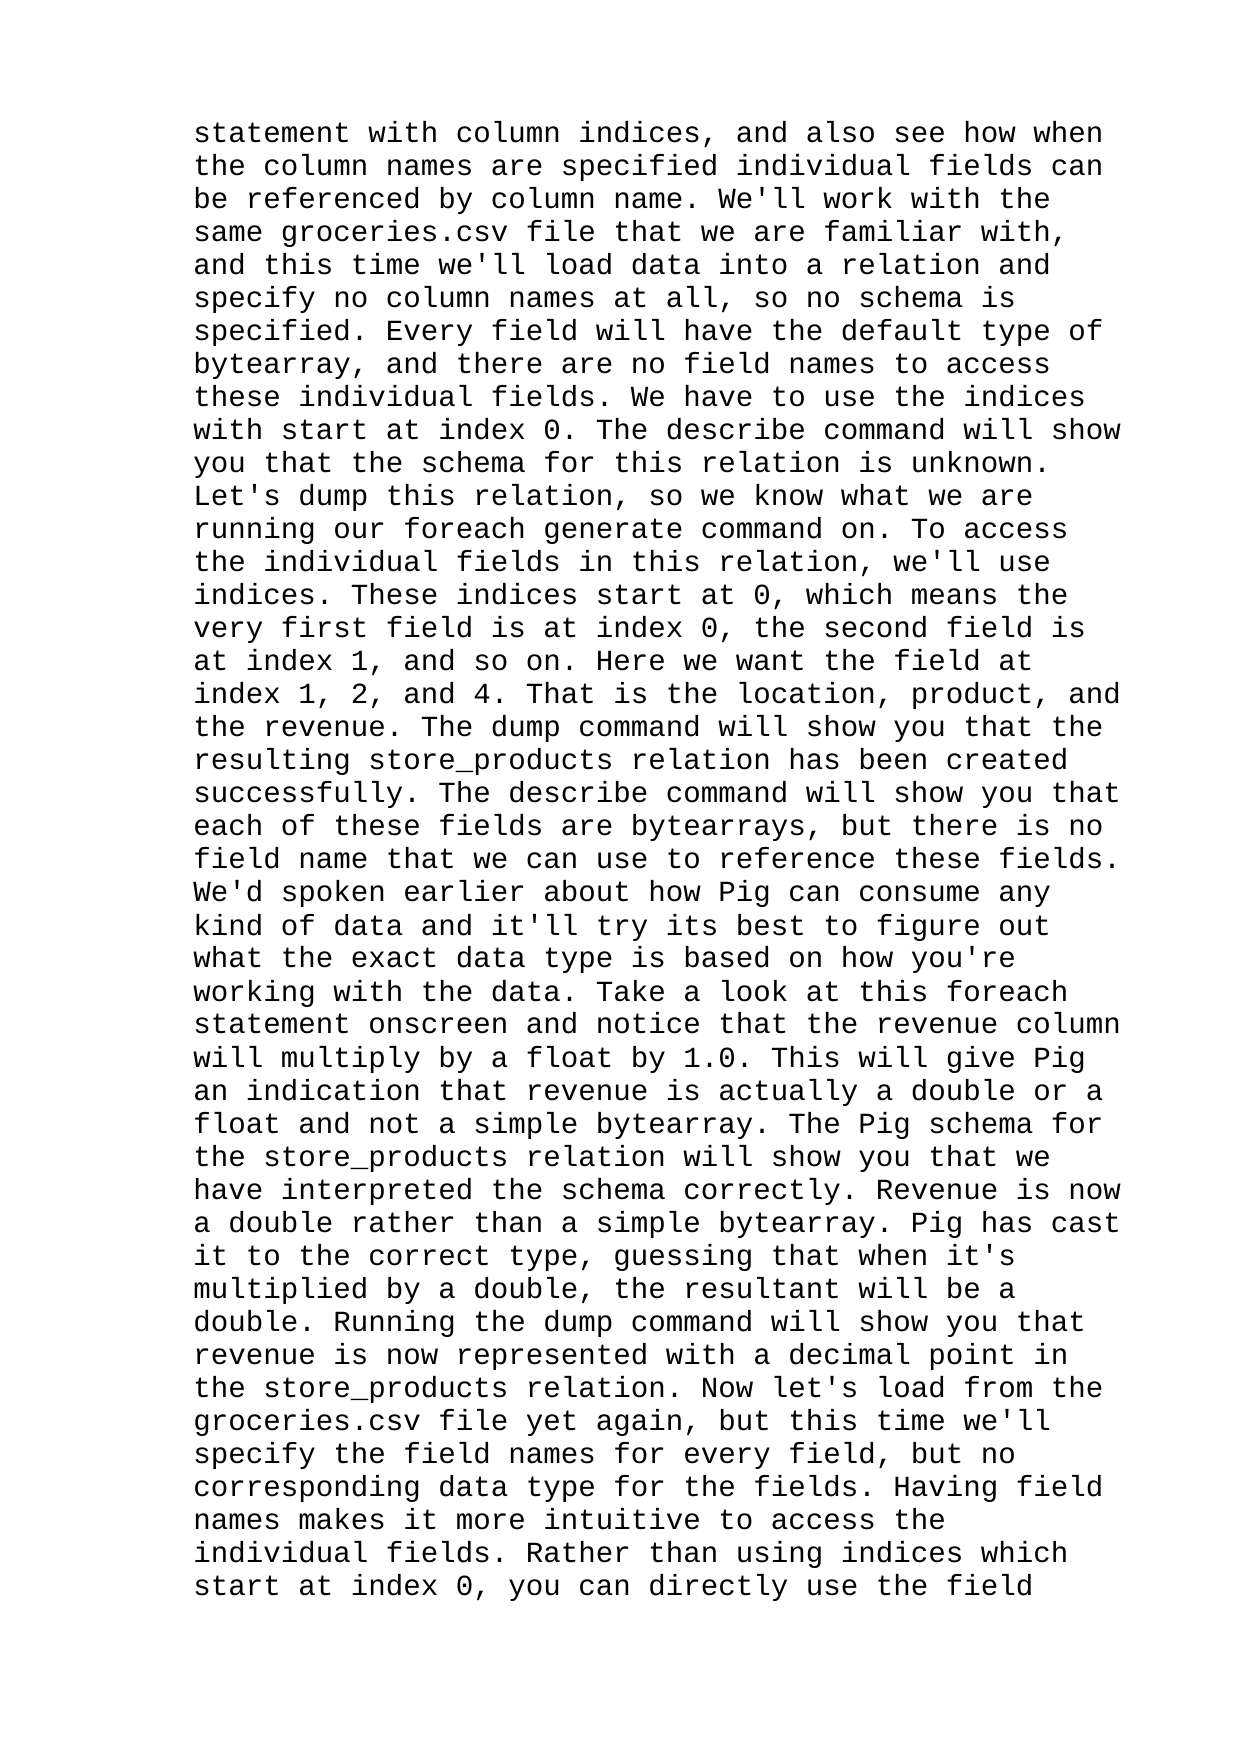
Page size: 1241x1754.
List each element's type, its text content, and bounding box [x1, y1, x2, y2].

list statement with column indices, and also see how when the column names are specified individual fields can be referenced by column name. We'll work with the same groceries.csv file that we are familiar with, and this time we'll load data into a relation and specify no column names at all, so no schema is specified. Every field will have the default type of bytearray, and there are no field names to access these individual fields. We have to use the indices with start at index 0. The describe command will show you that the schema for this relation is unknown. Let's dump this relation, so we know what we are running our foreach generate command on. To access the individual fields in this relation, we'll use indices. These indices start at 0, which means the very first field is at index 0, the second field is at index 1, and so on. Here we want the field at index 1, 2, and 4. That is the location, product, and the revenue. The dump command will show you that the resulting store_products relation has been created successfully. The describe command will show you that each of these fields are bytearrays, but there is no field name that we can use to reference these fields. We'd spoken earlier about how Pig can consume any kind of data and it'll try its best to figure out what the exact data type is based on how you're working with the data. Take a look at this foreach statement onscreen and notice that the revenue column will multiply by a float by 1.0. This will give Pig an indication that revenue is actually a double or a float and not a simple bytearray. The Pig schema for the store_products relation will show you that we have interpreted the schema correctly. Revenue is now a double rather than a simple bytearray. Pig has cast it to the correct type, guessing that when it's multiplied by a double, the resultant will be a double. Running the dump command will show you that revenue is now represented with a decimal point in the store_products relation. Now let's load from the groceries.csv file yet again, but this time we'll specify the field names for every field, but no corresponding data type for the fields. Having field names makes it more intuitive to access the individual fields. Rather than using indices which start at index 0, you can directly use the field [156, 118, 1122, 1604]
